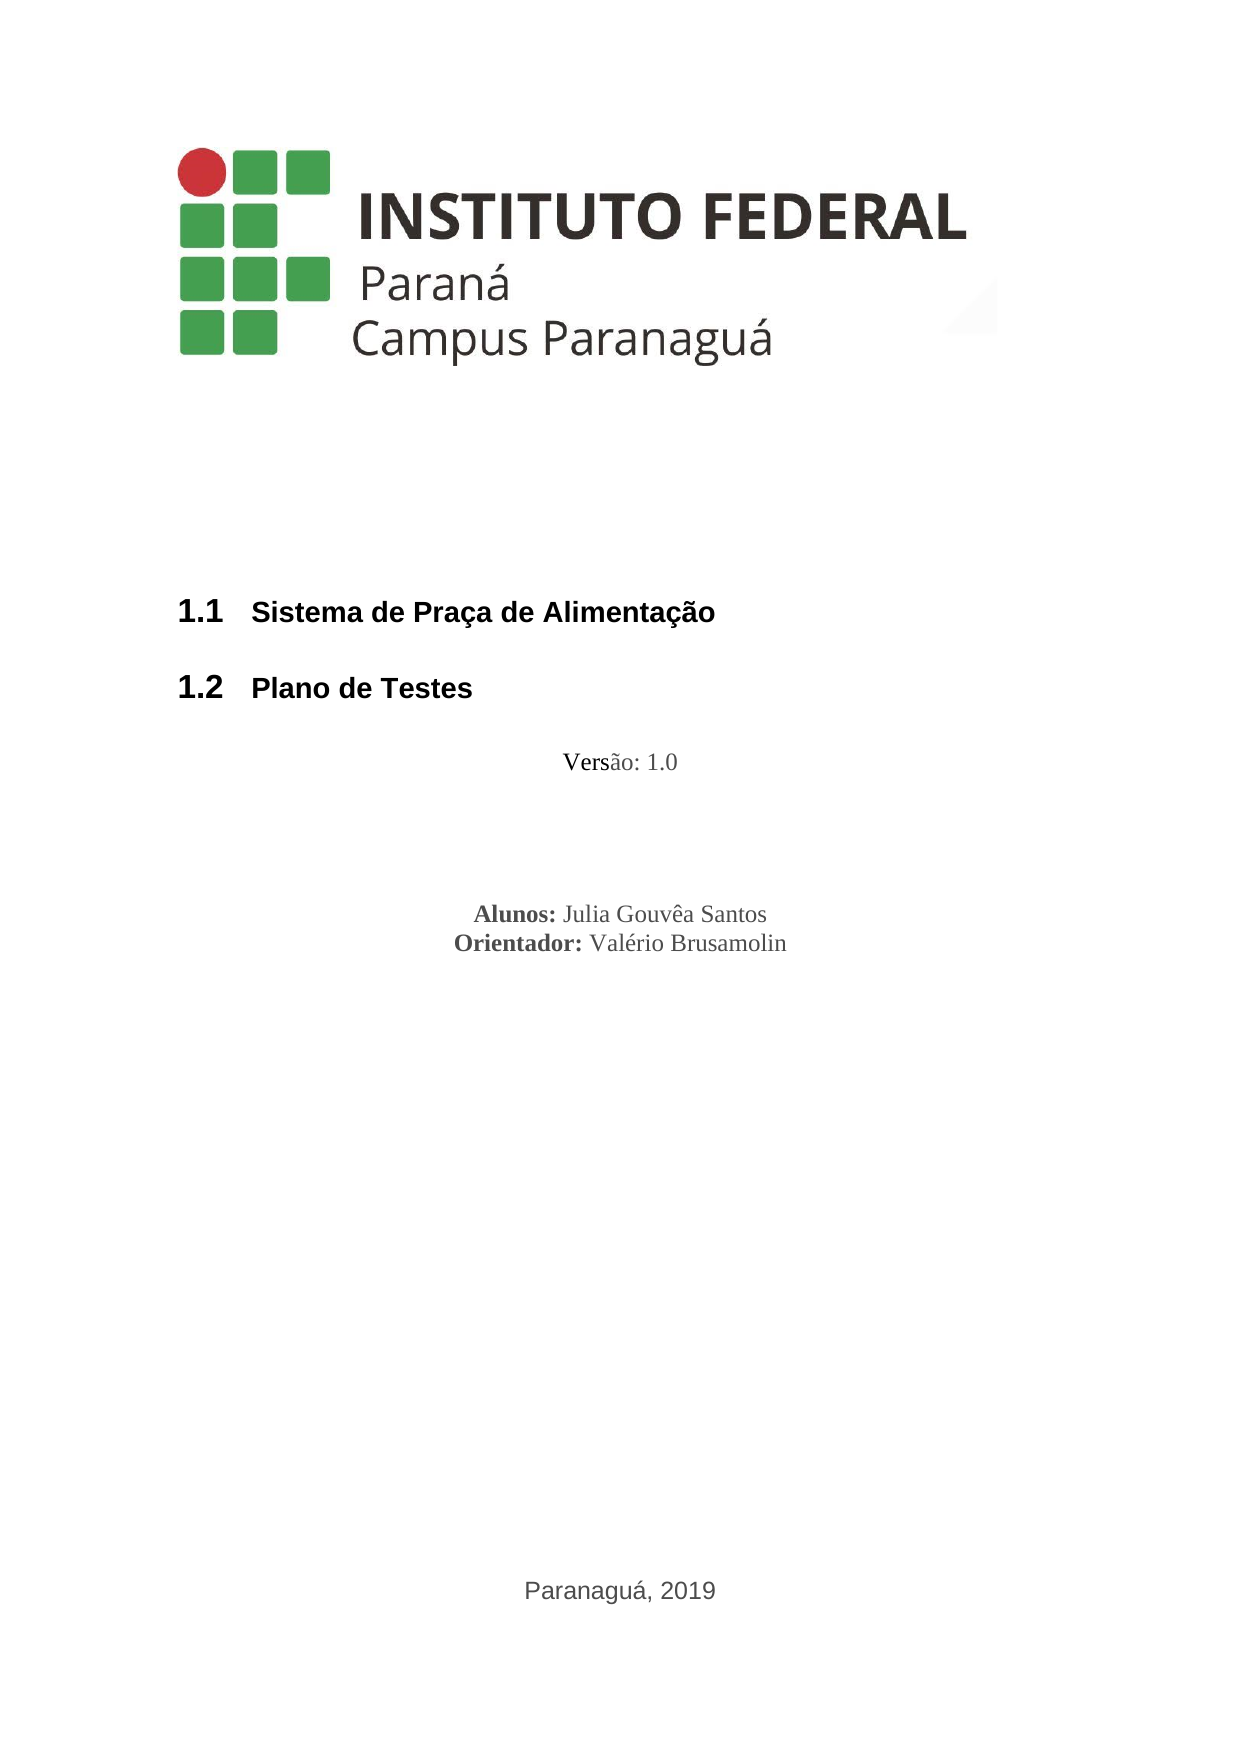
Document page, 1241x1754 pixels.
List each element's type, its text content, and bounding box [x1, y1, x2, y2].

text Orientador: Valério Brusamolin [177, 928, 1063, 957]
subtitle Sistema de Praça de Alimentação [177, 591, 1063, 630]
text Paranaguá, 2019 [177, 1576, 1063, 1604]
text Alunos: Julia Gouvêa Santos [177, 899, 1063, 928]
subtitle Plano de Testes [177, 667, 1063, 706]
text Versão: 1.0 [177, 747, 1063, 776]
